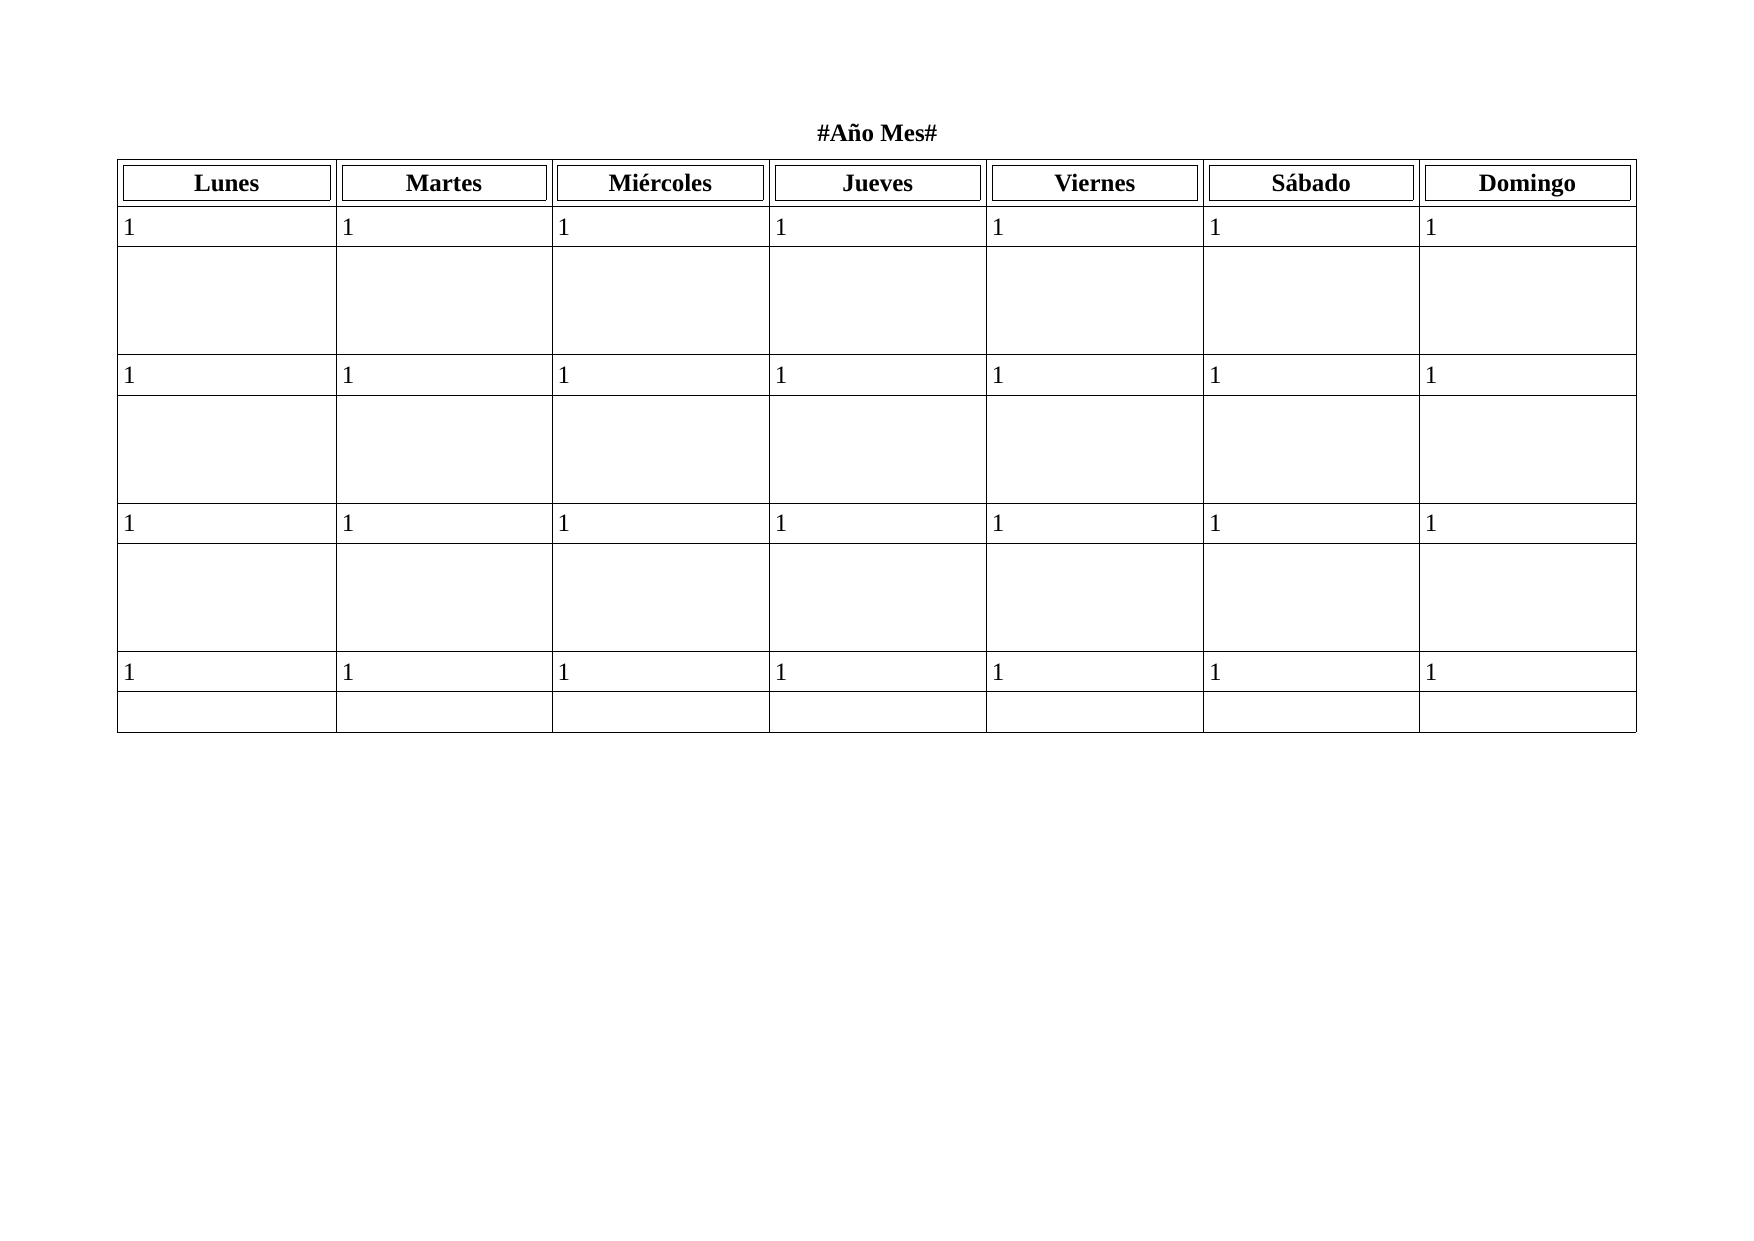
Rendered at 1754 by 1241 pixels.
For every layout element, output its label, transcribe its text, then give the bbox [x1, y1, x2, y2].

table_cell [553, 692, 769, 732]
table_cell [118, 692, 336, 732]
table_cell [1204, 692, 1419, 732]
table_cell [118, 247, 336, 354]
table_cell 1 [1204, 207, 1419, 246]
table_cell 1 [987, 355, 1203, 394]
table_header Lunes [118, 160, 336, 206]
table_cell 1 [987, 652, 1203, 691]
table_cell 1 [337, 207, 552, 246]
table_cell 1 [118, 207, 336, 246]
table_cell 1 [118, 652, 336, 691]
table_cell [337, 247, 552, 354]
table_cell [770, 544, 986, 651]
table_cell 1 [553, 504, 769, 543]
table_cell 1 [1204, 355, 1419, 394]
table_cell 1 [553, 652, 769, 691]
table_cell 1 [1420, 504, 1636, 543]
table_cell 1 [770, 207, 986, 246]
table_cell 1 [337, 504, 552, 543]
table_cell 1 [987, 504, 1203, 543]
table_cell [1420, 692, 1636, 732]
table_cell [987, 544, 1203, 651]
table_header Martes [337, 160, 552, 206]
table_cell [553, 396, 769, 503]
table_cell [770, 247, 986, 354]
table_header Miércoles [553, 160, 769, 206]
table_cell [987, 247, 1203, 354]
table_cell [553, 247, 769, 354]
table_header Sábado [1204, 160, 1419, 206]
table_cell 1 [337, 652, 552, 691]
table_cell 1 [118, 355, 336, 394]
table_cell [337, 544, 552, 651]
table_cell 1 [1420, 355, 1636, 394]
table_cell [1204, 544, 1419, 651]
table_cell [1204, 247, 1419, 354]
table_cell 1 [770, 355, 986, 394]
table_cell [118, 544, 336, 651]
table_cell 1 [118, 504, 336, 543]
table_cell [337, 396, 552, 503]
text #Año Mes# [118, 118, 1636, 147]
table_cell 1 [1204, 652, 1419, 691]
table_cell [1420, 544, 1636, 651]
table_cell [987, 396, 1203, 503]
table_cell [770, 692, 986, 732]
table_cell 1 [553, 207, 769, 246]
table_cell 1 [770, 504, 986, 543]
table_cell [1420, 247, 1636, 354]
table_header Viernes [987, 160, 1203, 206]
table_cell [987, 692, 1203, 732]
table_cell 1 [337, 355, 552, 394]
table_cell [553, 544, 769, 651]
table_cell 1 [553, 355, 769, 394]
table_cell 1 [1420, 207, 1636, 246]
table_header Jueves [770, 160, 986, 206]
table_cell 1 [1204, 504, 1419, 543]
table_cell [118, 396, 336, 503]
table_cell [1420, 396, 1636, 503]
table_cell 1 [1420, 652, 1636, 691]
table_header Domingo [1420, 160, 1636, 206]
table_cell 1 [987, 207, 1203, 246]
table_cell [337, 692, 552, 732]
table_cell [770, 396, 986, 503]
table_cell 1 [770, 652, 986, 691]
table_cell [1204, 396, 1419, 503]
